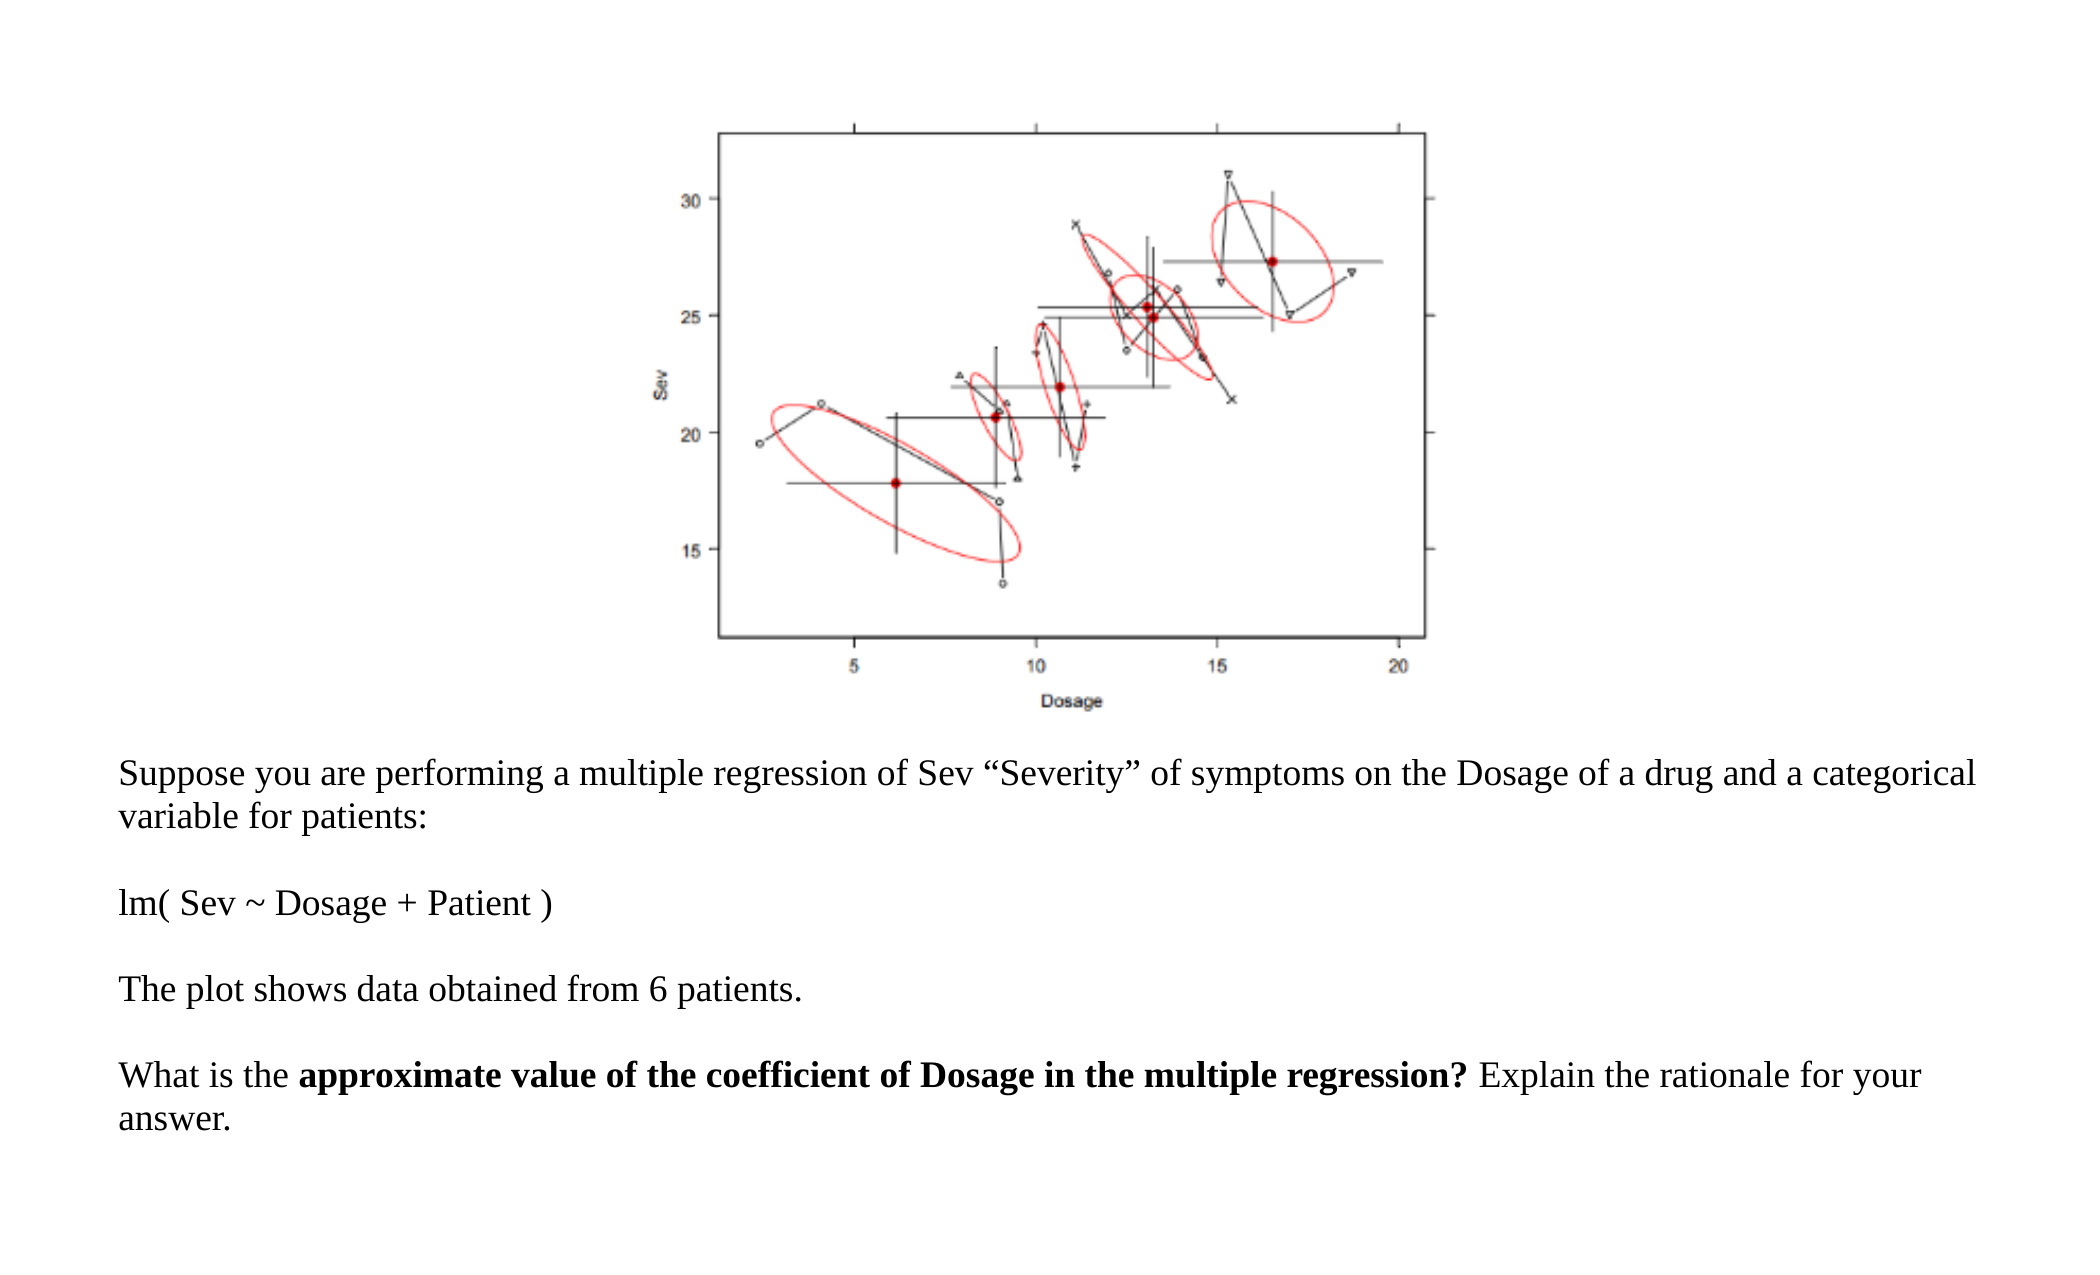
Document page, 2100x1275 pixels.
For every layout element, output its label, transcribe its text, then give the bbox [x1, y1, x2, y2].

text lm( Sev ~ Dosage + Patient ) [118, 880, 1982, 923]
text The plot shows data obtained from 6 patients. [118, 966, 1982, 1009]
picture [646, 118, 1454, 729]
text Suppose you are performing a multiple regression of Sev “Severity” of symptoms on the Dosage of a drug and a categorical variable for patients: [118, 751, 1982, 837]
text What is the approximate value of the coefficient of Dosage in the multiple regression? Explain the rationale for your answer. [118, 1052, 1982, 1139]
